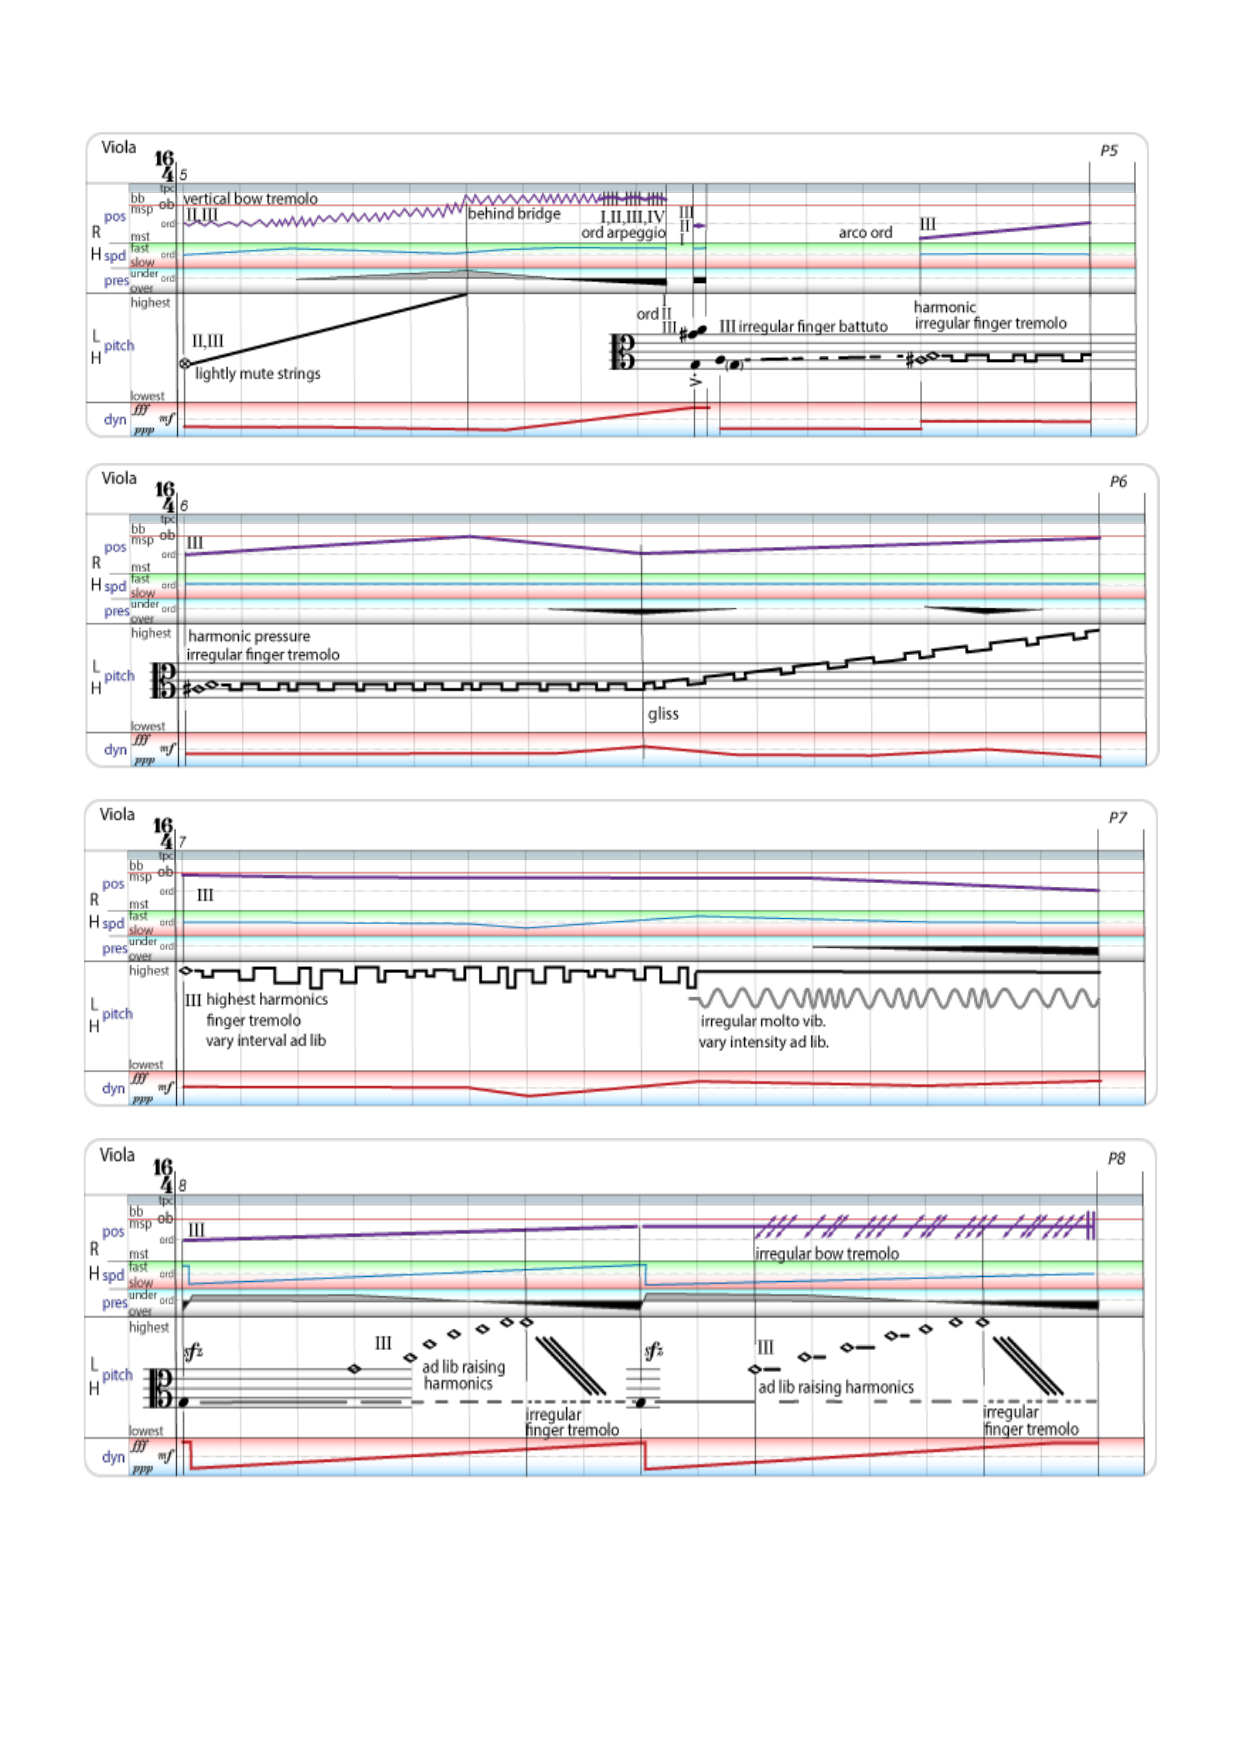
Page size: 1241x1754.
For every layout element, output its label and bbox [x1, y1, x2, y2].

picture [85, 132, 1149, 452]
picture [83, 799, 1158, 1121]
picture [85, 463, 1160, 782]
picture [83, 1138, 1158, 1493]
